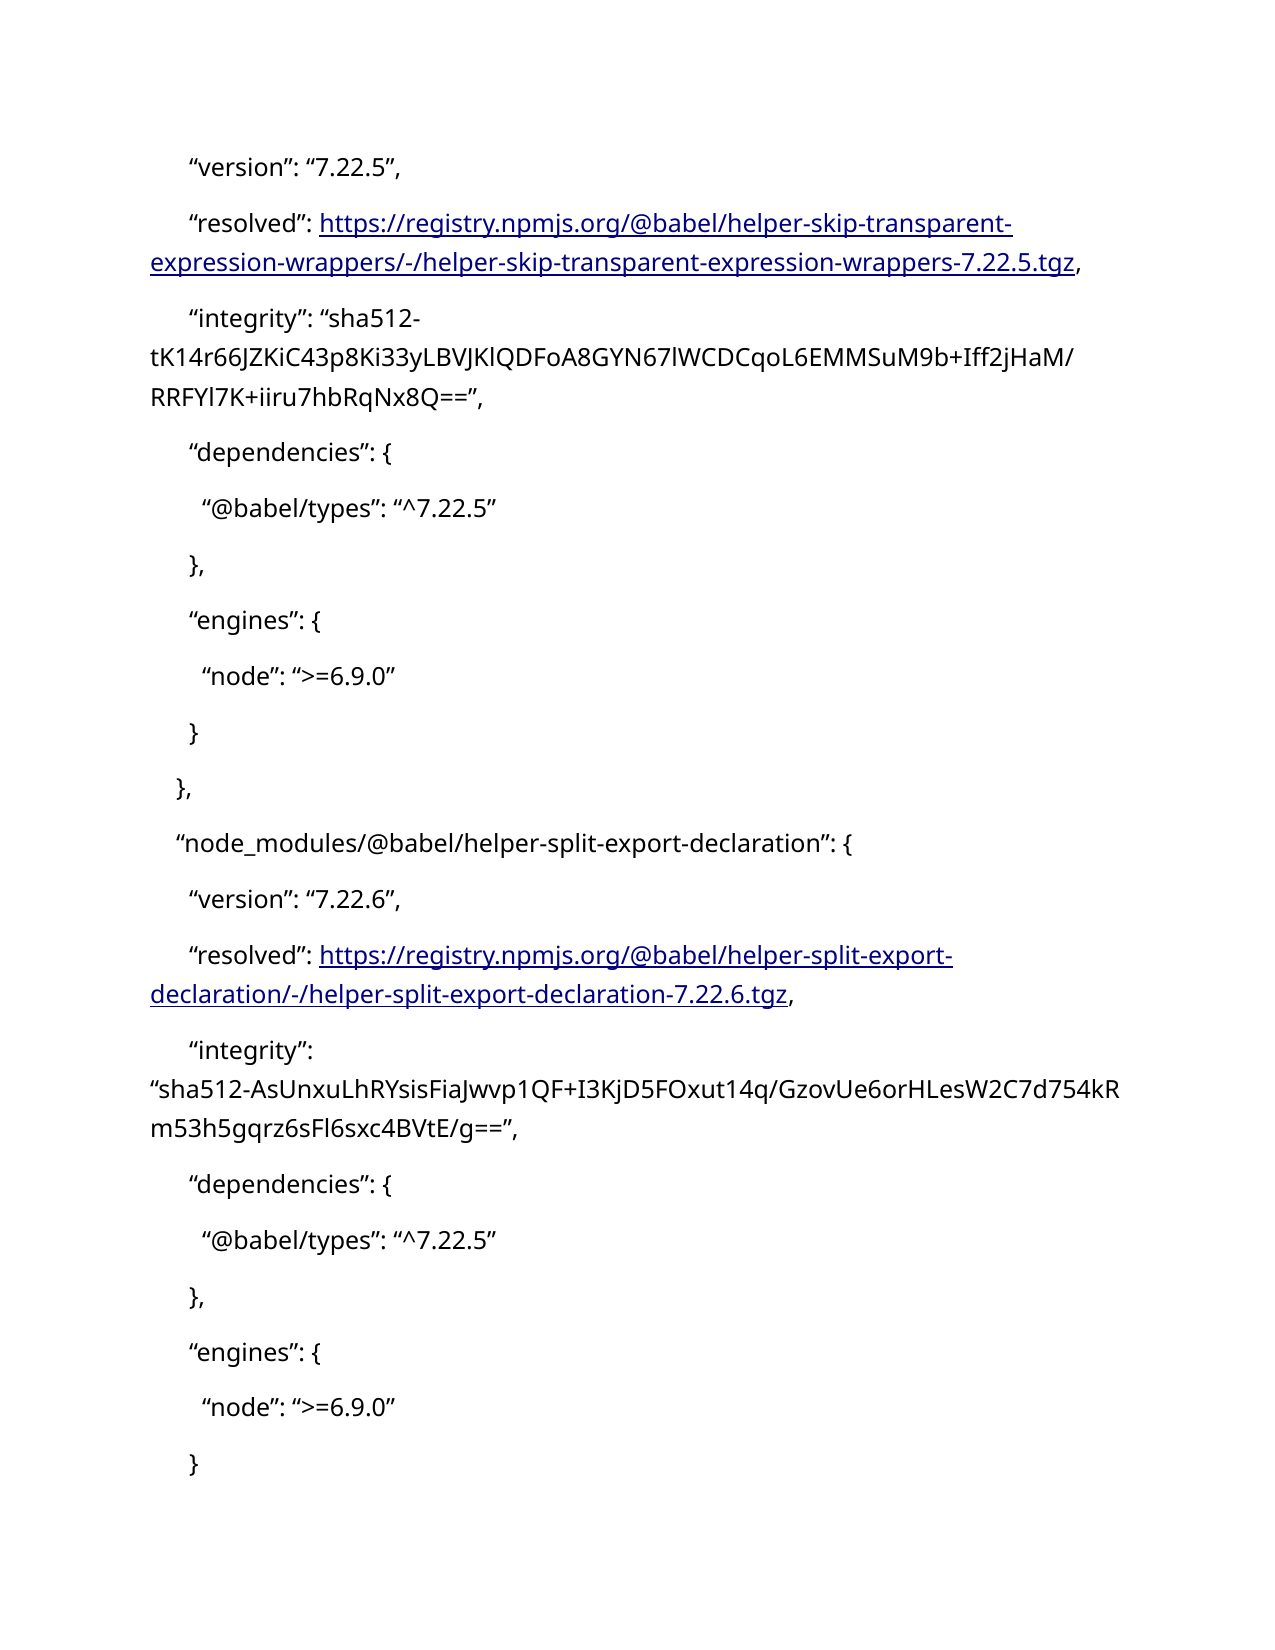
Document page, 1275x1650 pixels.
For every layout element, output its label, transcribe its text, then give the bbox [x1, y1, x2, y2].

text “integrity”: “sha512-tK14r66JZKiC43p8Ki33yLBVJKlQDFoA8GYN67lWCDCqoL6EMMSuM9b+Iff2jHaM/RRFYl7K+iiru7hbRqNx8Q==”, [150, 301, 1125, 413]
text “integrity”: “sha512-AsUnxuLhRYsisFiaJwvp1QF+I3KjD5FOxut14q/GzovUe6orHLesW2C7d754kRm53h5gqrz6sFl6sxc4BVtE/g==”, [150, 1032, 1125, 1145]
text “dependencies”: { [150, 1167, 1125, 1201]
text “version”: “7.22.5”, [150, 150, 1125, 184]
text “node”: “>=6.9.0” [150, 658, 1125, 692]
text “engines”: { [150, 602, 1125, 637]
text } [150, 714, 1125, 748]
text }, [150, 770, 1125, 804]
text “@babel/types”: “^7.22.5” [150, 1222, 1125, 1257]
text }, [150, 547, 1125, 581]
text “resolved”: https://registry.npmjs.org/@babel/helper-skip-transparent-expression-wrappers/-/helper-skip-transparent-expression-wrappers-7.22.5.tgz, [150, 206, 1125, 279]
text “node_modules/@babel/helper-split-export-declaration”: { [150, 826, 1125, 860]
text “version”: “7.22.6”, [150, 882, 1125, 916]
text }, [150, 1278, 1125, 1312]
text } [150, 1446, 1125, 1480]
text “node”: “>=6.9.0” [150, 1390, 1125, 1424]
text “resolved”: https://registry.npmjs.org/@babel/helper-split-export-declaration/-/helper-split-export-declaration-7.22.6.tgz, [150, 937, 1125, 1011]
text “dependencies”: { [150, 435, 1125, 469]
text “@babel/types”: “^7.22.5” [150, 491, 1125, 525]
text “engines”: { [150, 1334, 1125, 1368]
